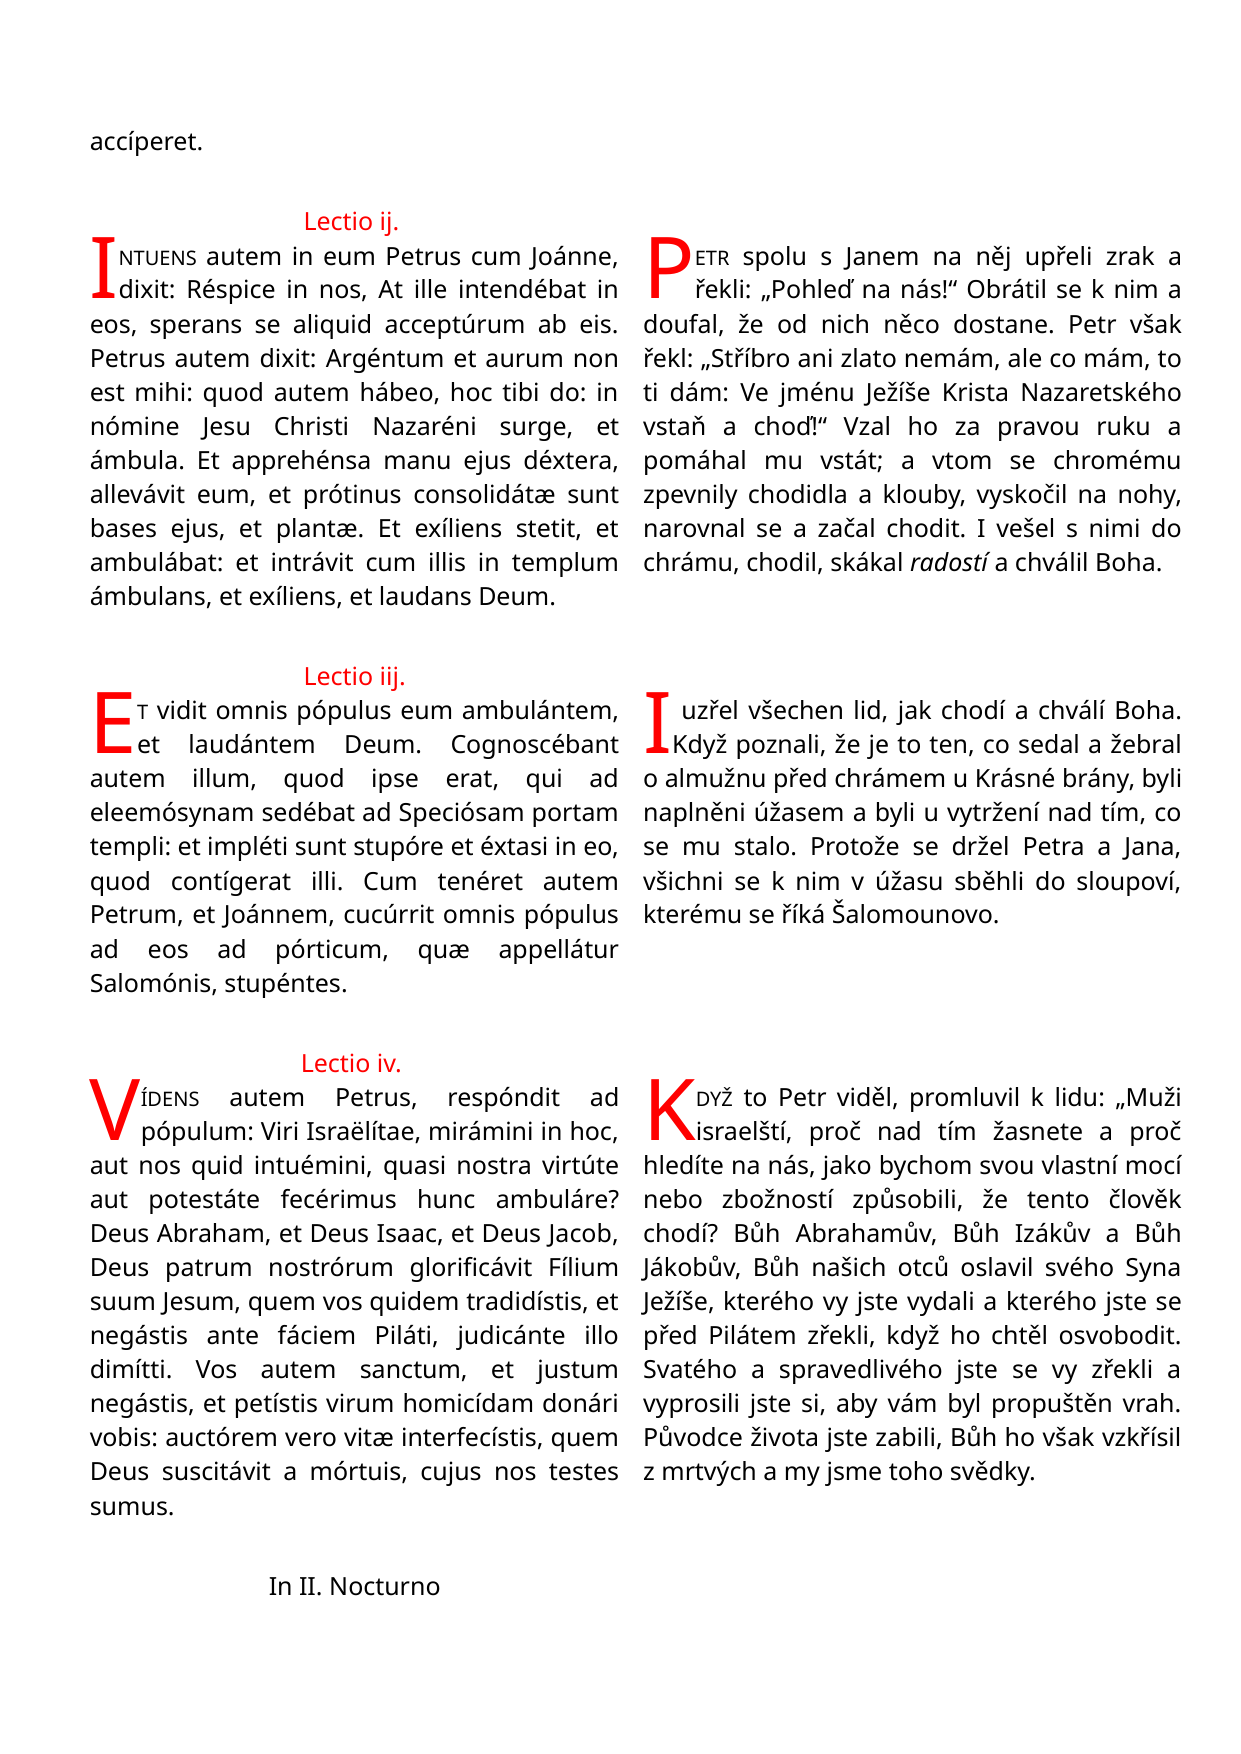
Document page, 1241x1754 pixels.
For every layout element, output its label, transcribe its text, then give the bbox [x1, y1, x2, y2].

table_cell Když to Petr viděl, promluvil k lidu: „Muži israelští, proč nad tím žasnete a proč hledíte na nás, jako bychom svou vlastní mocí nebo zbožností způsobili, že tento člověk chodí? Bůh Abrahamův, Bůh Izákův a Bůh Jákobův, Bůh našich otců oslavil svého Syna Ježíše, kterého vy jste vydali a kterého jste se před Pilátem zřekli, když ho chtěl osvobodit. Svatého a spravedlivého jste se vy zřekli a vyprosili jste si, aby vám byl propuštěn vrah. Původce života jste zabili, Bůh ho však vzkřísil z mrtvých a my jsme toho svědky. [631, 1039, 1194, 1562]
table_cell Lectio iv. Vídens autem Petrus, respóndit ad pópulum: Viri Israëlítae, mirámini in hoc, aut nos quid intuémini, quasi nostra virtúte aut potestáte fecérimus hunc ambuláre? Deus Abraham, et Deus Isaac, et Deus Jacob, Deus patrum nostrórum glorificávit Fílium suum Jesum, quem vos quidem tradidístis, et negástis ante fáciem Piláti, judicánte illo dimítti. Vos autem sanctum, et justum negástis, et petístis virum homicídam donári vobis: auctórem vero vitæ interfecístis, quem Deus suscitávit a mórtuis, cujus nos testes sumus. [78, 1039, 631, 1562]
table_cell Lectio ij. Intuens autem in eum Petrus cum Joánne, dixit: Réspice in nos‚ At ille intendébat in eos, sperans se aliquid acceptúrum ab eis. Petrus autem dixit: Argéntum et aurum non est mihi: quod autem hábeo, hoc tibi do: in nómine Jesu Christi Nazaréni surge, et ámbula. Et apprehénsa manu ejus déxtera, allevávit eum, et prótinus consolidátæ sunt bases ejus, et plantæ. Et exíliens stetit, et ambulábat: et intrávit cum illis in templum ámbulans, et exíliens, et laudans Deum. [78, 198, 631, 653]
table_cell I uzřel všechen lid, jak chodí a chválí Boha. Když poznali, že je to ten, co sedal a žebral o almužnu před chrámem u Krásné brány, byli naplněni úžasem a byli u vytržení nad tím, co se mu stalo. Protože se držel Petra a Jana, všichni se k nim v úžasu sběhli do sloupoví, kterému se říká Šalomounovo. [631, 653, 1194, 1039]
table_cell In II. Nocturno Sermo sancti Leónis Papæ. Ex Serm. 1. de Natali Apost. Petri et Pauli. Lectio v. Pretiósa est in conspéctu Dómini mors Sanctórum ejus. Nec ullo crudelitátis génere déstrui potest sacraménto Crucis Christi fundáta relígio. Non minúitur persecutiónibus Ecclésia, sed augétur: et semper Domínicus ager ségete ditióri vestítur, dum grana, quæ síngula cadunt, multiplicáta nascúntur. [78, 1562, 631, 1608]
table_cell [631, 118, 1194, 198]
table_cell Lectio iij. Et vidit omnis pópulus eum ambulántem, et laudántem Deum. Cognoscébant autem illum, quod ipse erat, qui ad eleemósynam sedébat ad Speciósam portam templi: et impléti sunt stupóre et éxtasi in eo‚ quod contígerat illi. Cum tenéret autem Petrum, et Joánnem, cucúrrit omnis pópulus ad eos ad pórticum, quæ appellátur Salomónis, stupéntes. [78, 653, 631, 1039]
table_cell In I. Nocturno De Actibus Apostolórum. Lectio j. Cap. 3. Petrus autem, et Joánnes ascendébant in templum ad horam oratiónis nonam. Et quidam vir, qui erat claudus ex útero matris suæ, bajulabátur: quem ponébant quotídie ad portam templi, quæ dícitur Speciósa, ut péteret eleemósynam ab intrœúntibus in templum. Is cum vidísset Petrum, et Joánnem incipiéntes introíre in templum, rogábat ut eleemósynam accíperet. [78, 118, 631, 198]
table_cell [631, 1562, 1194, 1608]
table_cell Petr spolu s Janem na něj upřeli zrak a řekli: „Pohleď na nás!“ Obrátil se k nim a doufal, že od nich něco dostane. Petr však řekl: „Stříbro ani zlato nemám, ale co mám, to ti dám: Ve jménu Ježíše Krista Nazaretského vstaň a choď!“ Vzal ho za pravou ruku a pomáhal mu vstát; a vtom se chromému zpevnily chodidla a klouby, vyskočil na nohy, narovnal se a začal chodit. I vešel s nimi do chrámu, chodil, skákal radostí a chválil Boha. [631, 198, 1194, 653]
